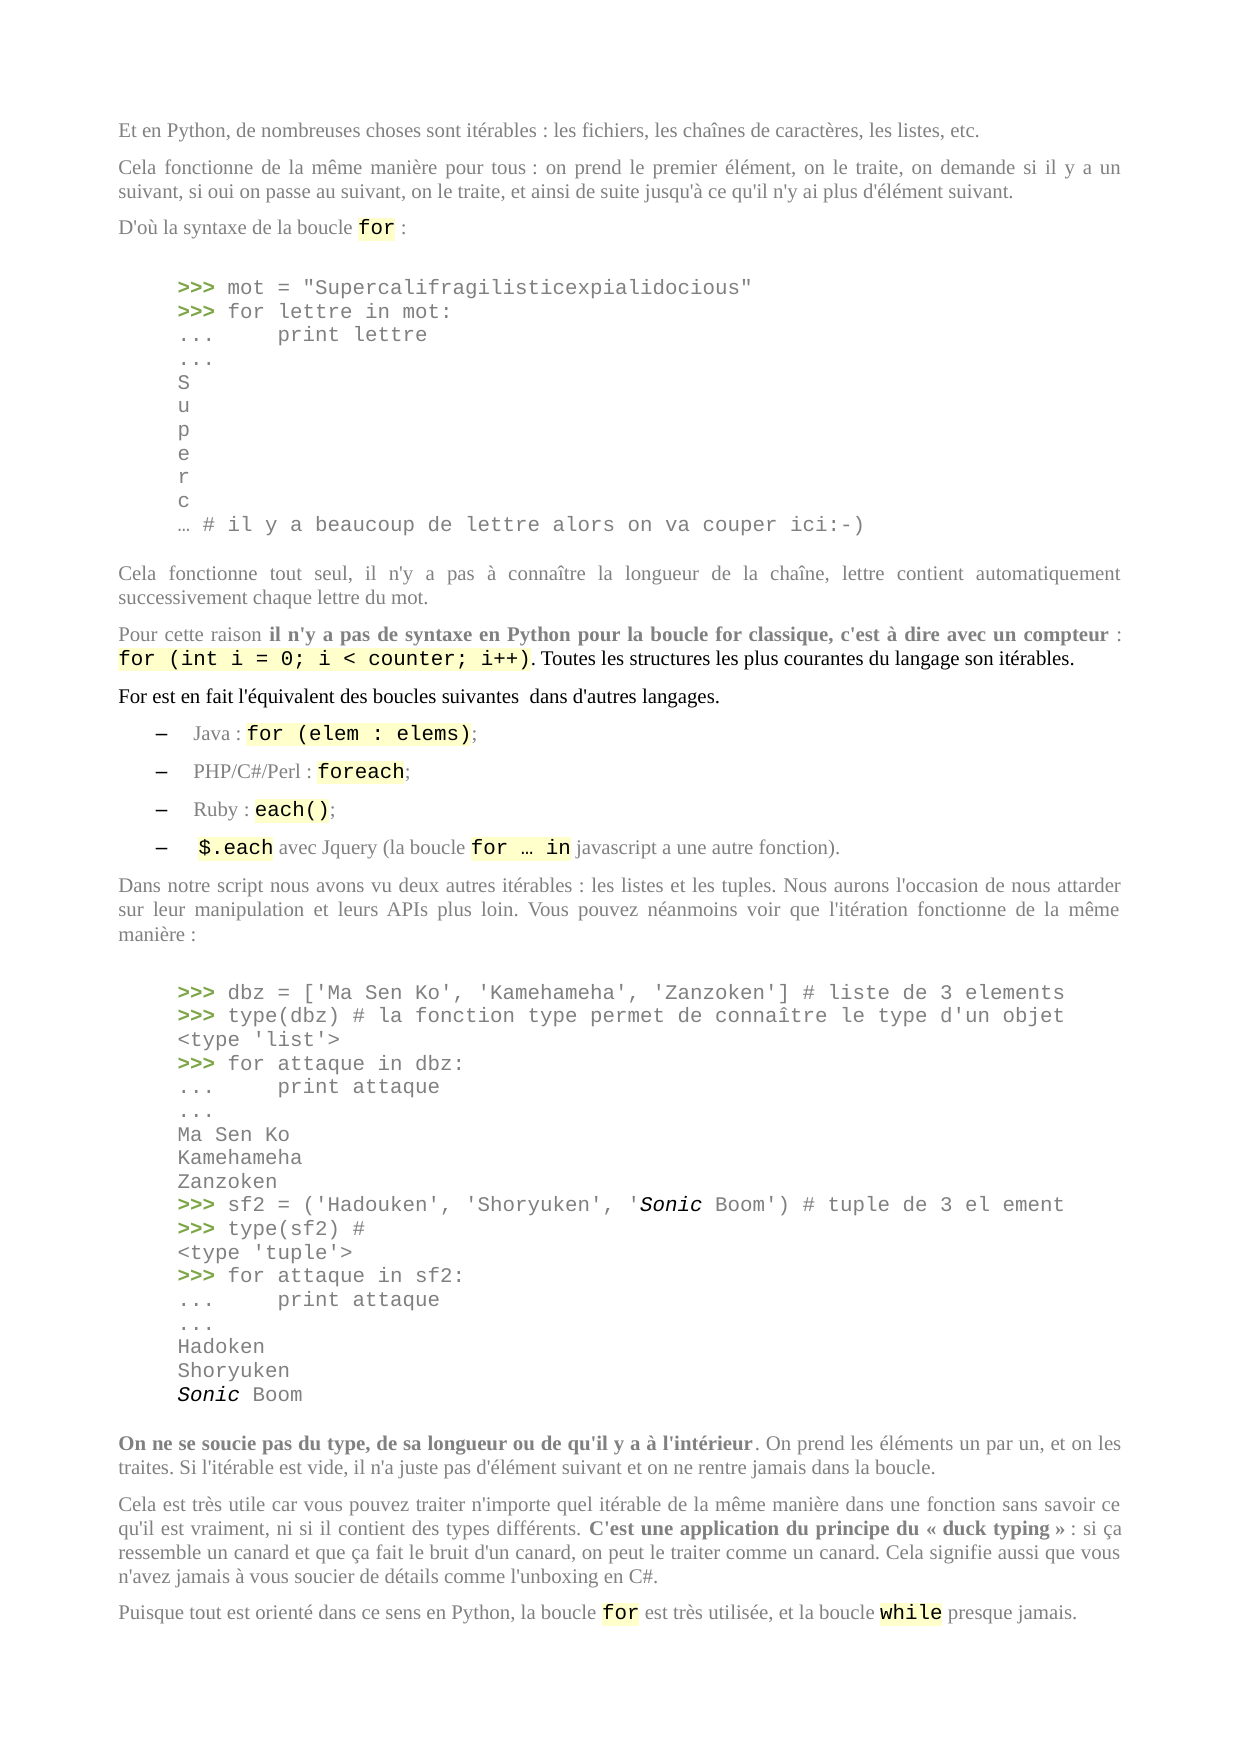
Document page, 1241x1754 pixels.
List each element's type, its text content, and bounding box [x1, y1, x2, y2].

text >>> mot = "Supercalifragilisticexpialidocious" >>> for lettre in mot: ... print lettre ... S u p e r c … # il y a beaucoup de lettre alors on va couper ici:-) [177, 277, 1122, 537]
text >>> dbz = ['Ma Sen Ko', 'Kamehameha', 'Zanzoken'] # liste de 3 elements >>> type(dbz) # la fonction type permet de connaître le type d'un objet <type 'list'> >>> for attaque in dbz: ... print attaque ... Ma Sen Ko Kamehameha Zanzoken >>> sf2 = ('Hadouken', 'Shoryuken', 'Sonic Boom') # tuple de 3 el ement >>> type(sf2) # <type 'tuple'> >>> for attaque in sf2: ... print attaque ... Hadoken Shoryuken Sonic Boom [177, 982, 1122, 1407]
text On ne se soucie pas du type, de sa longueur ou de qu'il y a à l'intérieur. On prend les éléments un par un, et on les traites. Si l'itérable est vide, il n'a juste pas d'élément suivant et on ne rentre jamais dans la boucle. [118, 1431, 1122, 1479]
text Dans notre script nous avons vu deux autres itérables : les listes et les tuples. Nous aurons l'occasion de nous attarder sur leur manipulation et leurs APIs plus loin. Vous pouvez néanmoins voir que l'itération fonctionne de la même manière : [118, 873, 1122, 946]
text D'où la syntaxe de la boucle for : [118, 215, 1122, 241]
text Cela est très utile car vous pouvez traiter n'importe quel itérable de la même manière dans une fonction sans savoir ce qu'il est vraiment, ni si il contient des types différents. C'est une application du principe du « duck typing » : si ça ressemble un canard et que ça fait le bruit d'un canard, on peut le traiter comme un canard. Cela signifie aussi que vous n'avez jamais à vous soucier de détails comme l'unboxing en C#. [118, 1492, 1122, 1588]
text Et en Python, de nombreuses choses sont itérables : les fichiers, les chaînes de caractères, les listes, etc. [118, 118, 1122, 142]
text Pour cette raison il n'y a pas de syntaxe en Python pour la boucle for classique, c'est à dire avec un compteur : for (int i = 0; i < counter; i++). Toutes les structures les plus courantes du langage son itérables. [118, 622, 1122, 671]
list Ruby : each(); [156, 797, 1122, 823]
text Puisque tout est orienté dans ce sens en Python, la boucle for est très utilisée, et la boucle while presque jamais. [118, 1600, 1122, 1626]
text For est en fait l'équivalent des boucles suivantes dans d'autres langages. [118, 684, 1122, 708]
list Java : for (elem : elems); [156, 720, 1122, 746]
list PHP/C#/Perl : foreach; [156, 759, 1122, 784]
text Cela fonctionne de la même manière pour tous : on prend le premier élément, on le traite, on demande si il y a un suivant, si oui on passe au suivant, on le traite, et ainsi de suite jusqu'à ce qu'il n'y ai plus d'élément suivant. [118, 155, 1122, 203]
list $.each avec Jquery (la boucle for … in javascript a une autre fonction). [156, 835, 1122, 861]
text Cela fonctionne tout seul, il n'y a pas à connaître la longueur de la chaîne, lettre contient automatiquement successivement chaque lettre du mot. [118, 561, 1122, 609]
